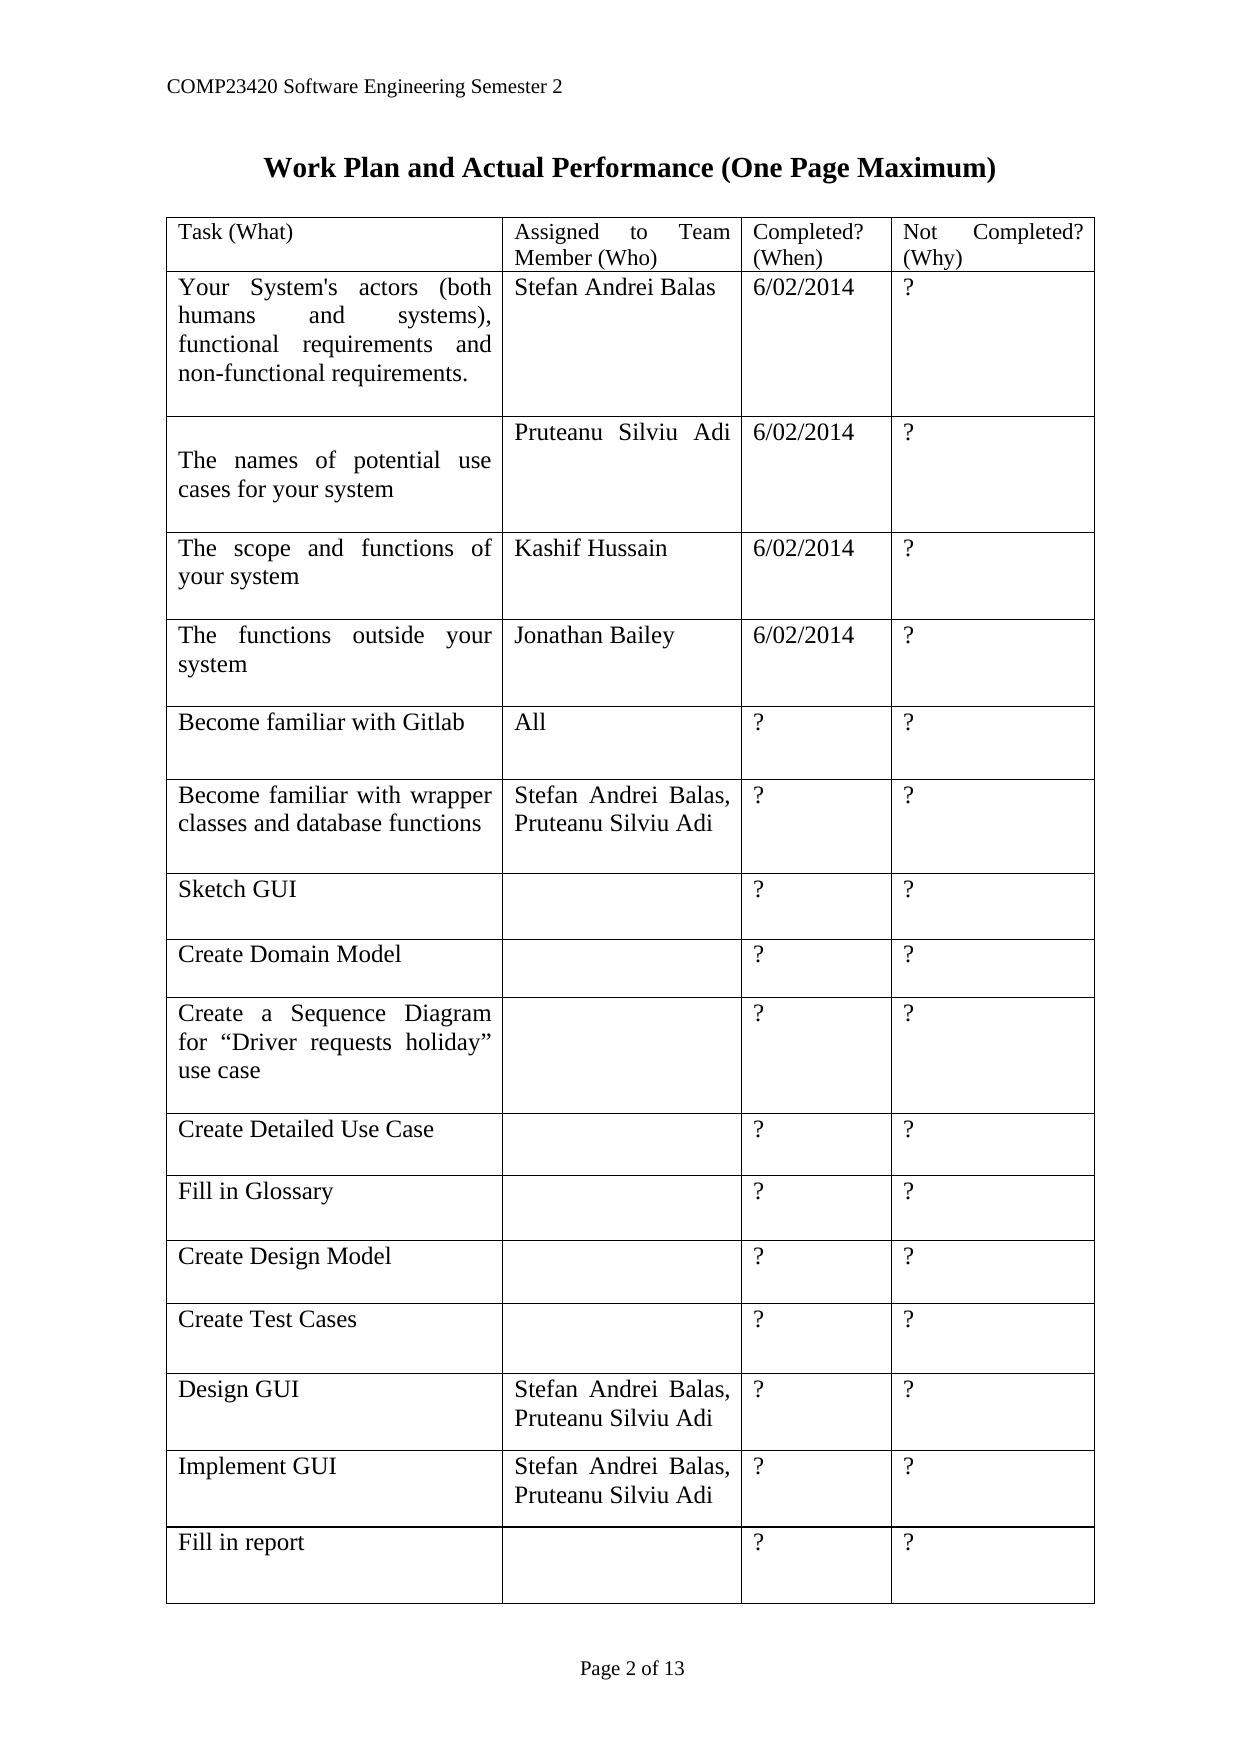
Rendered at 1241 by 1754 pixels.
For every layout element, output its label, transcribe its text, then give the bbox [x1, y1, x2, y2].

table_cell 6/02/2014 [742, 417, 891, 532]
table_cell ? [742, 1374, 891, 1450]
table_cell ? [892, 533, 1094, 619]
table_cell Fill in report [167, 1528, 502, 1602]
text Work Plan and Actual Performance (One Page Maximum) [167, 150, 1092, 183]
table_cell ? [892, 1114, 1094, 1175]
table_cell 6/02/2014 [742, 533, 891, 619]
table_header Task (What) [167, 218, 502, 271]
table_cell Stefan Andrei Balas, Pruteanu Silviu Adi [503, 1451, 741, 1526]
table_cell ? [742, 874, 891, 938]
table_cell Stefan Andrei Balas, Pruteanu Silviu Adi [503, 780, 741, 873]
table_cell Implement GUI [167, 1451, 502, 1526]
table_cell ? [742, 1241, 891, 1303]
table_cell ? [892, 1528, 1094, 1602]
table_cell ? [892, 272, 1094, 416]
table_cell [503, 998, 741, 1113]
table_cell ? [742, 1176, 891, 1240]
table_cell 6/02/2014 [742, 272, 891, 416]
table_cell ? [892, 874, 1094, 938]
table_cell ? [742, 998, 891, 1113]
table_cell [503, 940, 741, 997]
table_cell Stefan Andrei Balas, Pruteanu Silviu Adi [503, 1374, 741, 1450]
table_cell ? [742, 1451, 891, 1526]
table_cell Fill in Glossary [167, 1176, 502, 1240]
table_cell All [503, 707, 741, 779]
table_header Assigned to Team Member (Who) [503, 218, 741, 271]
table_cell [503, 1528, 741, 1602]
table_cell Create a Sequence Diagram for “Driver requests holiday” use case [167, 998, 502, 1113]
table_cell Stefan Andrei Balas [503, 272, 741, 416]
table_cell ? [892, 1304, 1094, 1373]
table_cell ? [892, 940, 1094, 997]
table_cell ? [892, 1451, 1094, 1526]
table_cell The functions outside your system [167, 620, 502, 706]
table_cell Create Detailed Use Case [167, 1114, 502, 1175]
table_cell [503, 874, 741, 938]
table_cell Become familiar with wrapper classes and database functions [167, 780, 502, 873]
table_cell ? [742, 1528, 891, 1602]
table_cell The scope and functions of your system [167, 533, 502, 619]
table_cell ? [742, 1304, 891, 1373]
table_cell Kashif Hussain [503, 533, 741, 619]
table_cell [503, 1114, 741, 1175]
table_cell ? [892, 1374, 1094, 1450]
table_cell ? [742, 1114, 891, 1175]
table_cell ? [892, 1241, 1094, 1303]
table_cell Pruteanu Silviu Adi [503, 417, 741, 532]
table_cell Sketch GUI [167, 874, 502, 938]
table_cell Create Design Model [167, 1241, 502, 1303]
table_cell [503, 1241, 741, 1303]
table_cell Jonathan Bailey [503, 620, 741, 706]
table_cell Your System's actors (both humans and systems), functional requirements and non-functional requirements. [167, 272, 502, 416]
table_cell ? [742, 707, 891, 779]
table_cell ? [892, 707, 1094, 779]
table_cell ? [742, 940, 891, 997]
table_cell [503, 1176, 741, 1240]
table_header Not Completed? (Why) [892, 218, 1094, 271]
table_cell ? [892, 1176, 1094, 1240]
table_cell ? [892, 417, 1094, 532]
table_cell Create Test Cases [167, 1304, 502, 1373]
table_cell Create Domain Model [167, 940, 502, 997]
table_cell ? [892, 780, 1094, 873]
table_cell ? [892, 620, 1094, 706]
table_cell ? [742, 780, 891, 873]
table_header Completed? (When) [742, 218, 891, 271]
table_cell [503, 1304, 741, 1373]
table_cell Become familiar with Gitlab [167, 707, 502, 779]
table_cell Design GUI [167, 1374, 502, 1450]
table_cell The names of potential use cases for your system [167, 417, 502, 532]
table_cell ? [892, 998, 1094, 1113]
table_cell 6/02/2014 [742, 620, 891, 706]
